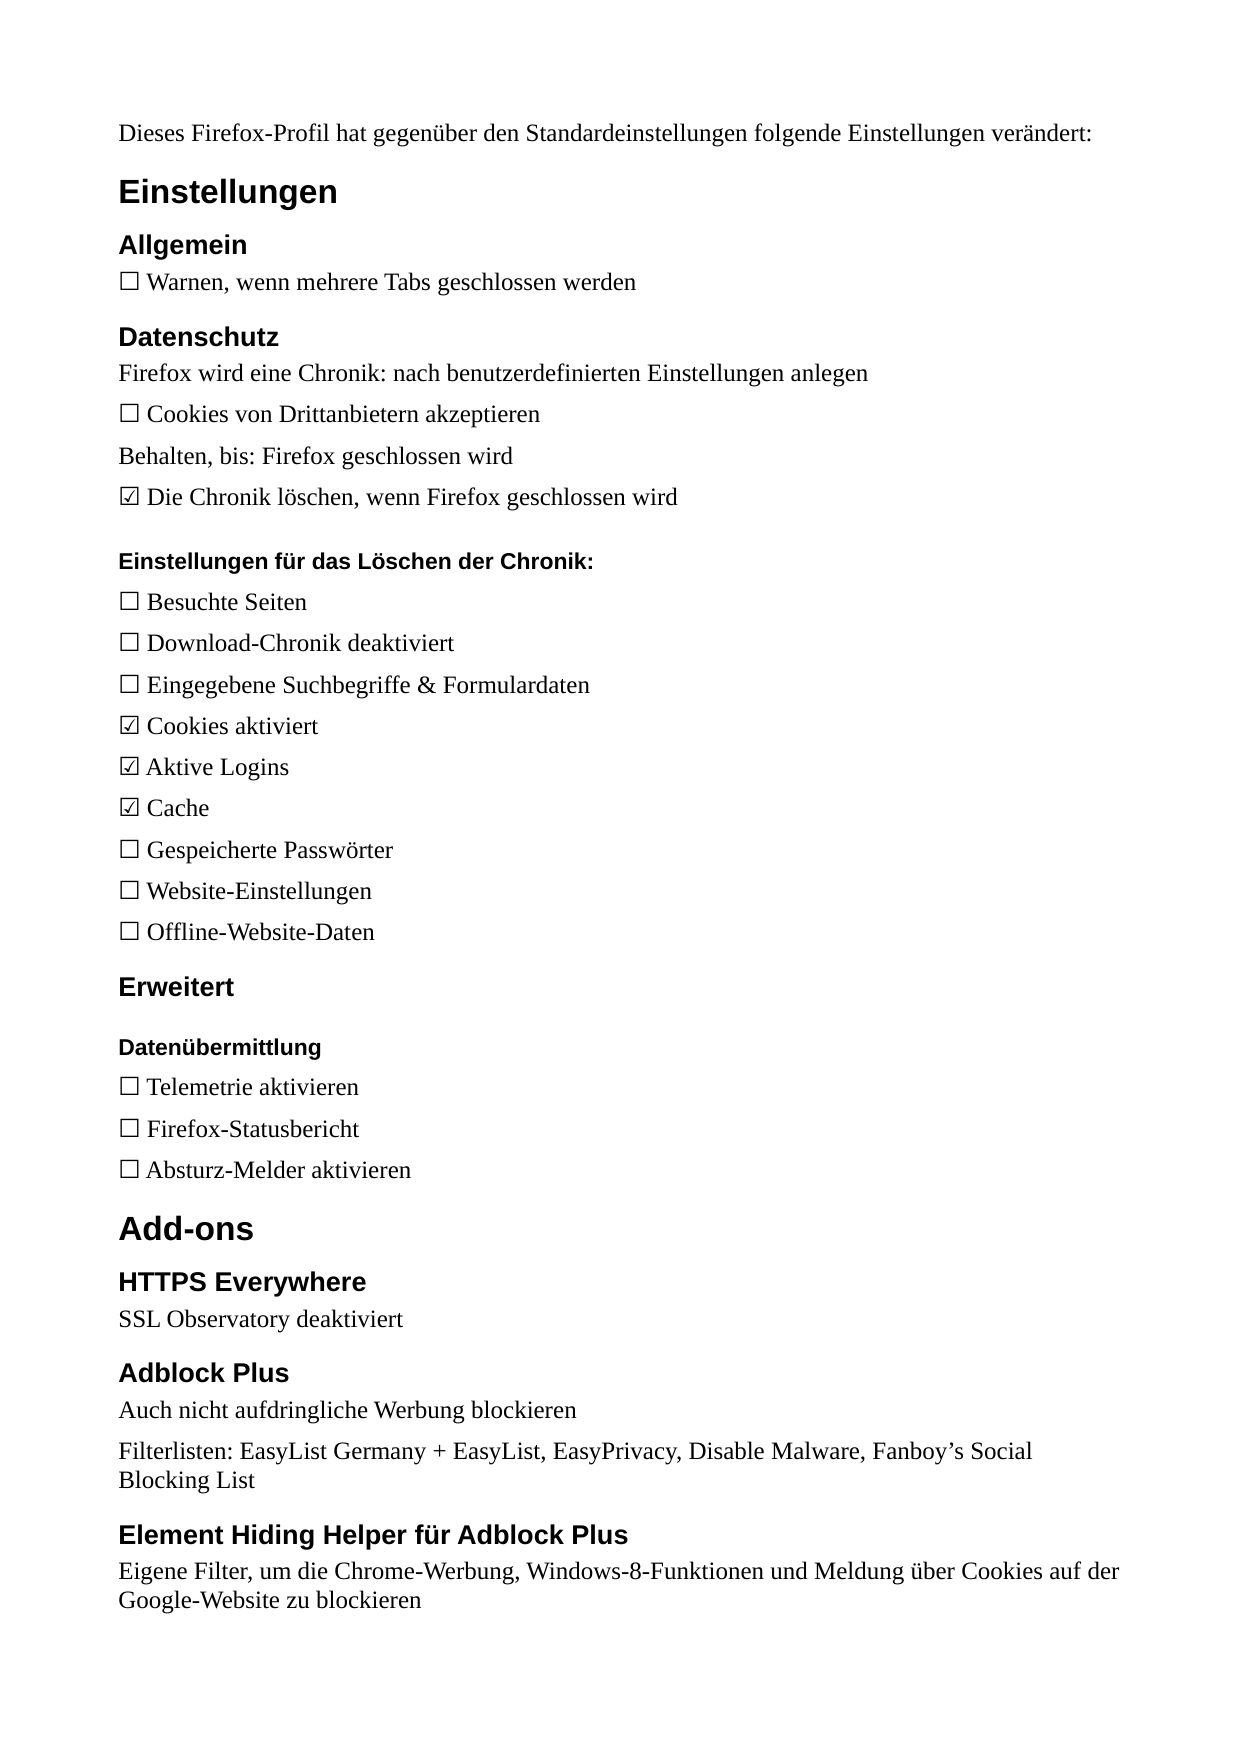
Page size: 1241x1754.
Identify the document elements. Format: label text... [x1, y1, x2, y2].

text ☐ Absturz-Melder aktivieren [118, 1155, 1122, 1184]
subtitle Adblock Plus [118, 1357, 1122, 1389]
subtitle Einstellungen [118, 172, 1122, 210]
subtitle Add-ons [118, 1208, 1122, 1247]
subtitle Allgemein [118, 229, 1122, 261]
subtitle Element Hiding Helper für Adblock Plus [118, 1519, 1122, 1550]
text ☑ Cookies aktiviert [118, 711, 1122, 740]
text Dieses Firefox-Profil hat gegenüber den Standardeinstellungen folgende Einstellungen verändert: [118, 118, 1122, 147]
text ☑ Aktive Logins [118, 752, 1122, 781]
text ☐ Download-Chronik deaktiviert [118, 628, 1122, 657]
text Eigene Filter, um die Chrome-Werbung, Windows-8-Funktionen und Meldung über Cookies auf der Google-Website zu blockieren [118, 1556, 1122, 1614]
text ☐ Besuchte Seiten [118, 587, 1122, 616]
text ☐ Telemetrie aktivieren [118, 1072, 1122, 1101]
text ☑ Cache [118, 793, 1122, 822]
text ☐ Offline-Website-Daten [118, 917, 1122, 946]
subtitle Erweitert [118, 971, 1122, 1002]
text SSL Observatory deaktiviert [118, 1304, 1122, 1332]
subtitle HTTPS Everywhere [118, 1266, 1122, 1297]
text ☐ Firefox-Statusbericht [118, 1114, 1122, 1142]
text Firefox wird eine Chronik: nach benutzerdefinierten Einstellungen anlegen [118, 358, 1122, 387]
text ☐ Eingegebene Suchbegriffe & Formulardaten [118, 670, 1122, 698]
text ☐ Cookies von Drittanbietern akzeptieren [118, 399, 1122, 428]
subtitle Datenschutz [118, 321, 1122, 352]
text ☐ Gespeicherte Passwörter [118, 835, 1122, 863]
text Auch nicht aufdringliche Werbung blockieren [118, 1395, 1122, 1424]
subtitle Einstellungen für das Löschen der Chronik: [118, 548, 1122, 575]
text ☐ Warnen, wenn mehrere Tabs geschlossen werden [118, 267, 1122, 296]
text Filterlisten: EasyList Germany + EasyList, EasyPrivacy, Disable Malware, Fanboy’s Social Blocking List [118, 1436, 1122, 1494]
subtitle Datenübermittlung [118, 1033, 1122, 1060]
text Behalten, bis: Firefox geschlossen wird [118, 441, 1122, 469]
text ☑ Die Chronik löschen, wenn Firefox geschlossen wird [118, 482, 1122, 511]
text ☐ Website-Einstellungen [118, 876, 1122, 905]
